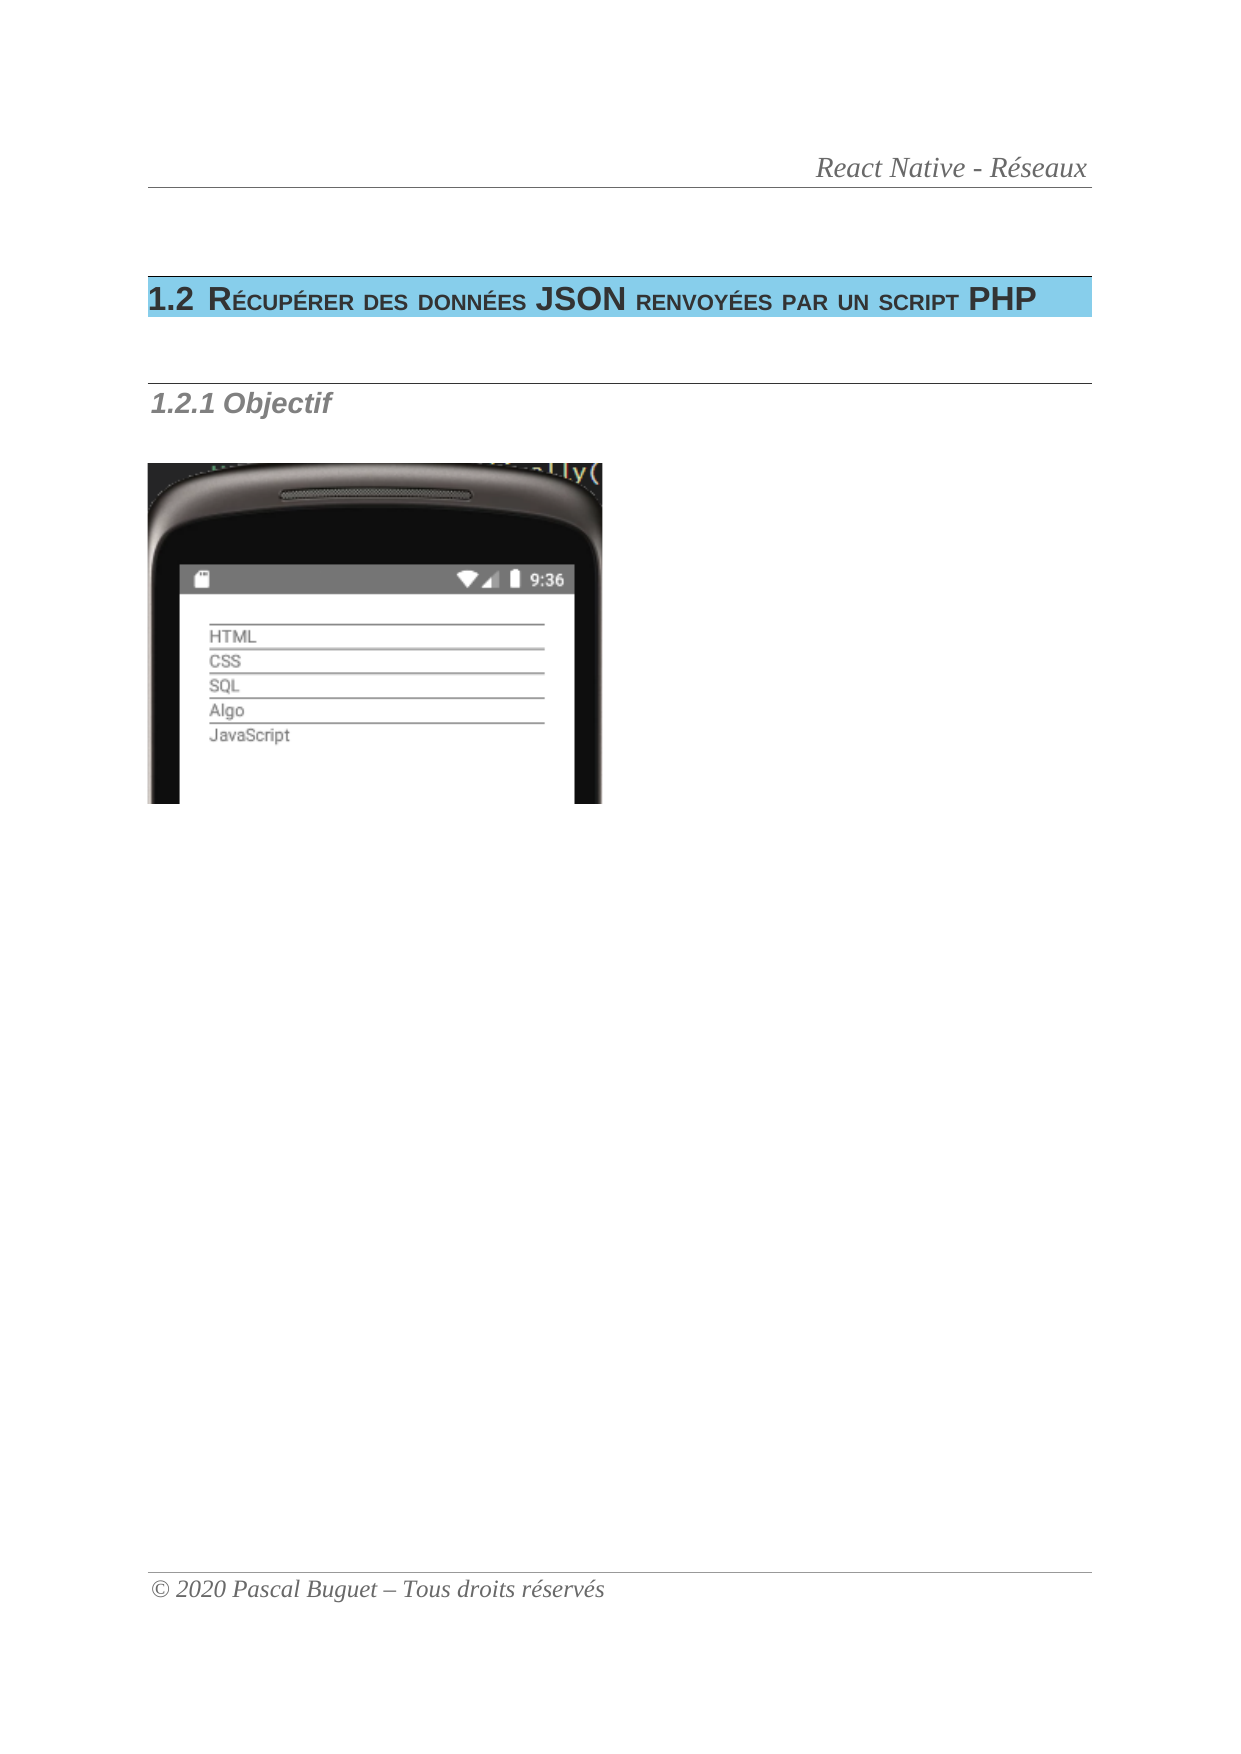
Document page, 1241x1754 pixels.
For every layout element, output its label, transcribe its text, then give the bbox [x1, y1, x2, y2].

picture [147, 463, 603, 804]
subtitle Récupérer des données JSON renvoyées par un script PHP [148, 277, 1092, 317]
subtitle Objectif [148, 384, 1092, 423]
